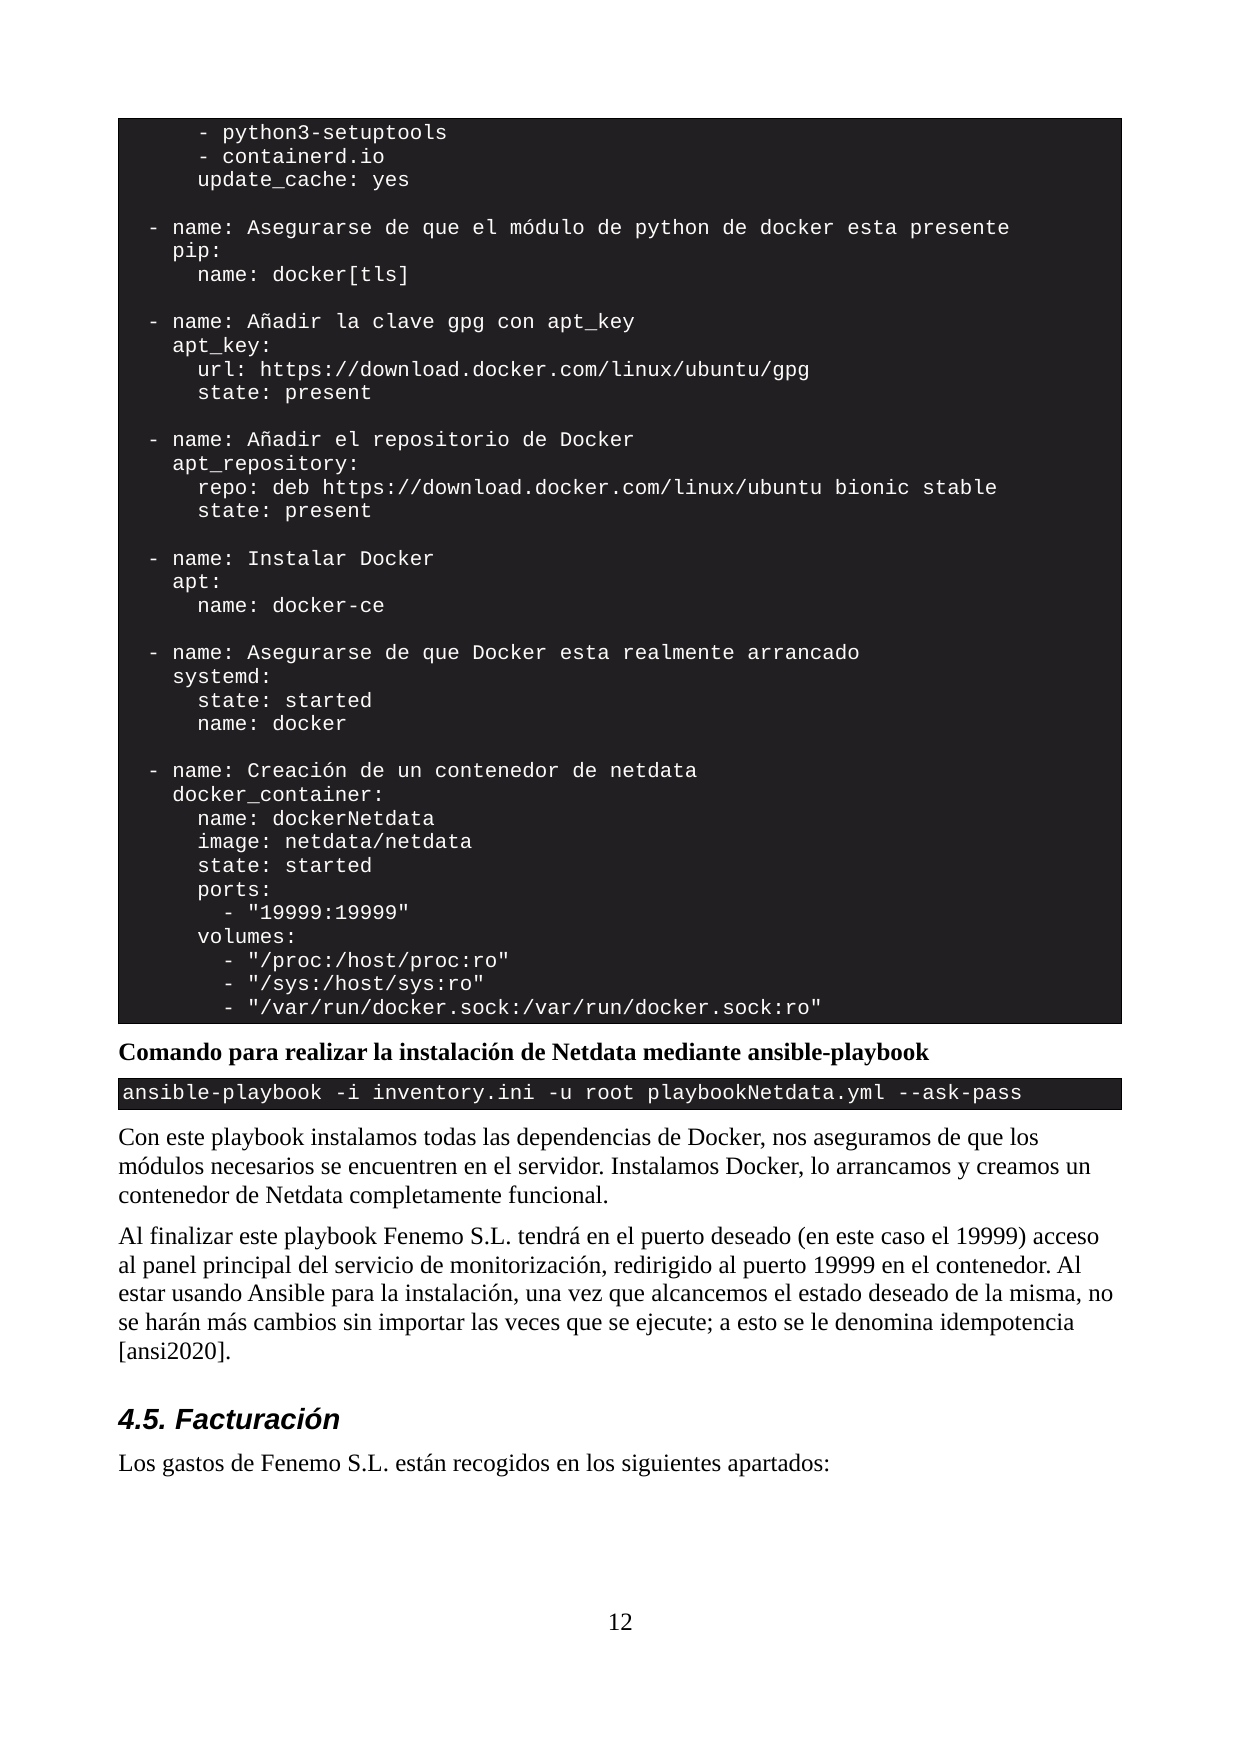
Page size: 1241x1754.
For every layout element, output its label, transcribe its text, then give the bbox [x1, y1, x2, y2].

text repo: deb https://download.docker.com/linux/ubuntu bionic stable [119, 473, 1121, 496]
text Los gastos de Fenemo S.L. están recogidos en los siguientes apartados: [118, 1448, 1122, 1477]
text volumes: [119, 922, 1121, 946]
subtitle Facturación [118, 1402, 1122, 1436]
text - name: Asegurarse de que Docker esta realmente arrancado [119, 638, 1121, 662]
text name: dockerNetdata [119, 804, 1121, 827]
text state: started [119, 851, 1121, 875]
text - "/var/run/docker.sock:/var/run/docker.sock:ro" [119, 993, 1121, 1023]
text apt_repository: [119, 449, 1121, 473]
text ansible-playbook -i inventory.ini -u root playbookNetdata.yml --ask-pass [119, 1079, 1121, 1109]
text apt: [119, 567, 1121, 591]
text Comando para realizar la instalación de Netdata mediante ansible-playbook [118, 1037, 1122, 1066]
text - name: Creación de un contenedor de netdata [119, 757, 1121, 780]
text - name: Instalar Docker [119, 544, 1121, 567]
text apt_key: [119, 331, 1121, 354]
text state: started [119, 686, 1121, 709]
text name: docker[tls] [119, 260, 1121, 284]
text - python3-setuptools [119, 119, 1121, 142]
text - "/sys:/host/sys:ro" [119, 969, 1121, 993]
text state: present [119, 378, 1121, 402]
text docker_container: [119, 780, 1121, 804]
text ports: [119, 875, 1121, 898]
text - name: Añadir la clave gpg con apt_key [119, 307, 1121, 331]
text - "/proc:/host/proc:ro" [119, 946, 1121, 969]
text - "19999:19999" [119, 898, 1121, 922]
text - name: Añadir el repositorio de Docker [119, 426, 1121, 449]
text state: present [119, 496, 1121, 520]
text name: docker [119, 709, 1121, 733]
text name: docker-ce [119, 591, 1121, 615]
text image: netdata/netdata [119, 827, 1121, 851]
text - name: Asegurarse de que el módulo de python de docker esta presente [119, 213, 1121, 236]
text url: https://download.docker.com/linux/ubuntu/gpg [119, 354, 1121, 378]
text Al finalizar este playbook Fenemo S.L. tendrá en el puerto deseado (en este caso el 19999) acceso al panel principal del servicio de monitorización, redirigido al puerto 19999 en el contenedor. Al estar usando Ansible para la instalación, una vez que alcancemos el estado deseado de la misma, no se harán más cambios sin importar las veces que se ejecute; a esto se le denomina idempotencia [ansi2020]. [118, 1221, 1122, 1365]
text systemd: [119, 662, 1121, 686]
text pip: [119, 236, 1121, 260]
text update_cache: yes [119, 165, 1121, 189]
text - containerd.io [119, 142, 1121, 165]
text Con este playbook instalamos todas las dependencias de Docker, nos aseguramos de que los módulos necesarios se encuentren en el servidor. Instalamos Docker, lo arrancamos y creamos un contenedor de Netdata completamente funcional. [118, 1122, 1122, 1208]
